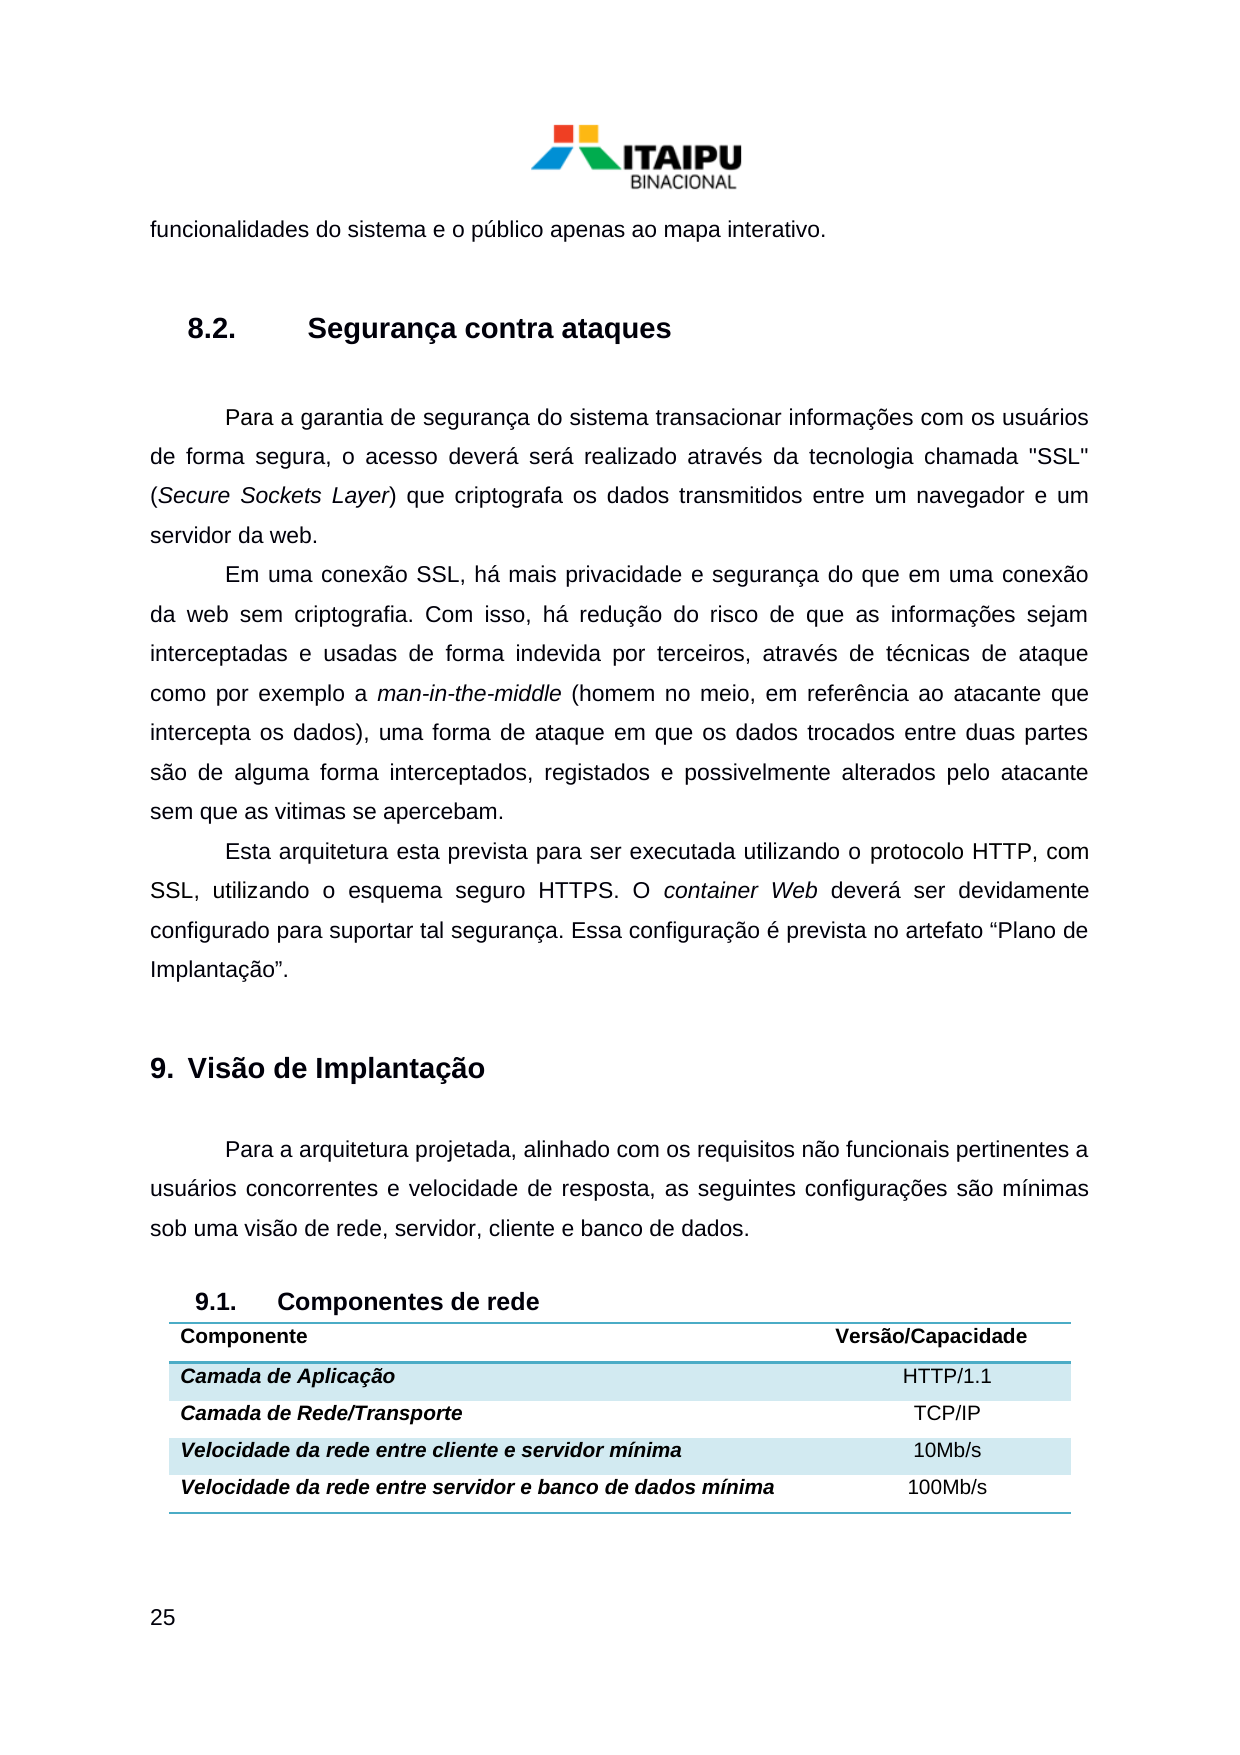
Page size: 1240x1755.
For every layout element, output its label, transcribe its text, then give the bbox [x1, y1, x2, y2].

table_header Componente [169, 1324, 824, 1361]
text Esta arquitetura esta prevista para ser executada utilizando o protocolo HTTP, com SSL, utilizando o esquema seguro HTTPS. O container Web deverá ser devidamente configurado para suportar tal segurança. Essa configuração é prevista no artefato “Plano de Implantação”. [150, 838, 1089, 983]
table_cell HTTP/1.1 [824, 1364, 1071, 1401]
table_header Versão/Capacidade [824, 1324, 1071, 1361]
text funcionalidades do sistema e o público apenas ao mapa interativo. [150, 216, 1089, 243]
text Para a arquitetura projetada, alinhado com os requisitos não funcionais pertinentes a usuários concorrentes e velocidade de resposta, as seguintes configurações são mínimas sob uma visão de rede, servidor, cliente e banco de dados. [150, 1136, 1089, 1241]
text Em uma conexão SSL, há mais privacidade e segurança do que em uma conexão da web sem criptografia. Com isso, há redução do risco de que as informações sejam interceptadas e usadas de forma indevida por terceiros, através de técnicas de ataque como por exemplo a man-in-the-middle (homem no meio, em referência ao atacante que intercepta os dados), uma forma de ataque em que os dados trocados entre duas partes são de alguma forma interceptados, registados e possivelmente alterados pelo atacante sem que as vitimas se apercebam. [150, 561, 1089, 825]
table_cell Velocidade da rede entre servidor e banco de dados mínima [169, 1475, 824, 1512]
table_cell 10Mb/s [824, 1438, 1071, 1475]
text Para a garantia de segurança do sistema transacionar informações com os usuários de forma segura, o acesso deverá será realizado através da tecnologia chamada "SSL" (Secure Sockets Layer) que criptografa os dados transmitidos entre um navegador e um servidor da web. [150, 403, 1089, 548]
table_cell 100Mb/s [824, 1475, 1071, 1512]
list Componentes de rede [195, 1287, 1089, 1316]
table_cell Camada de Aplicação [169, 1364, 824, 1401]
table_cell TCP/IP [824, 1401, 1071, 1438]
table_cell Camada de Rede/Transporte [169, 1401, 824, 1438]
list Visão de Implantação [150, 1051, 1089, 1084]
table_cell Velocidade da rede entre cliente e servidor mínima [169, 1438, 824, 1475]
list Segurança contra ataques [187, 311, 1089, 345]
